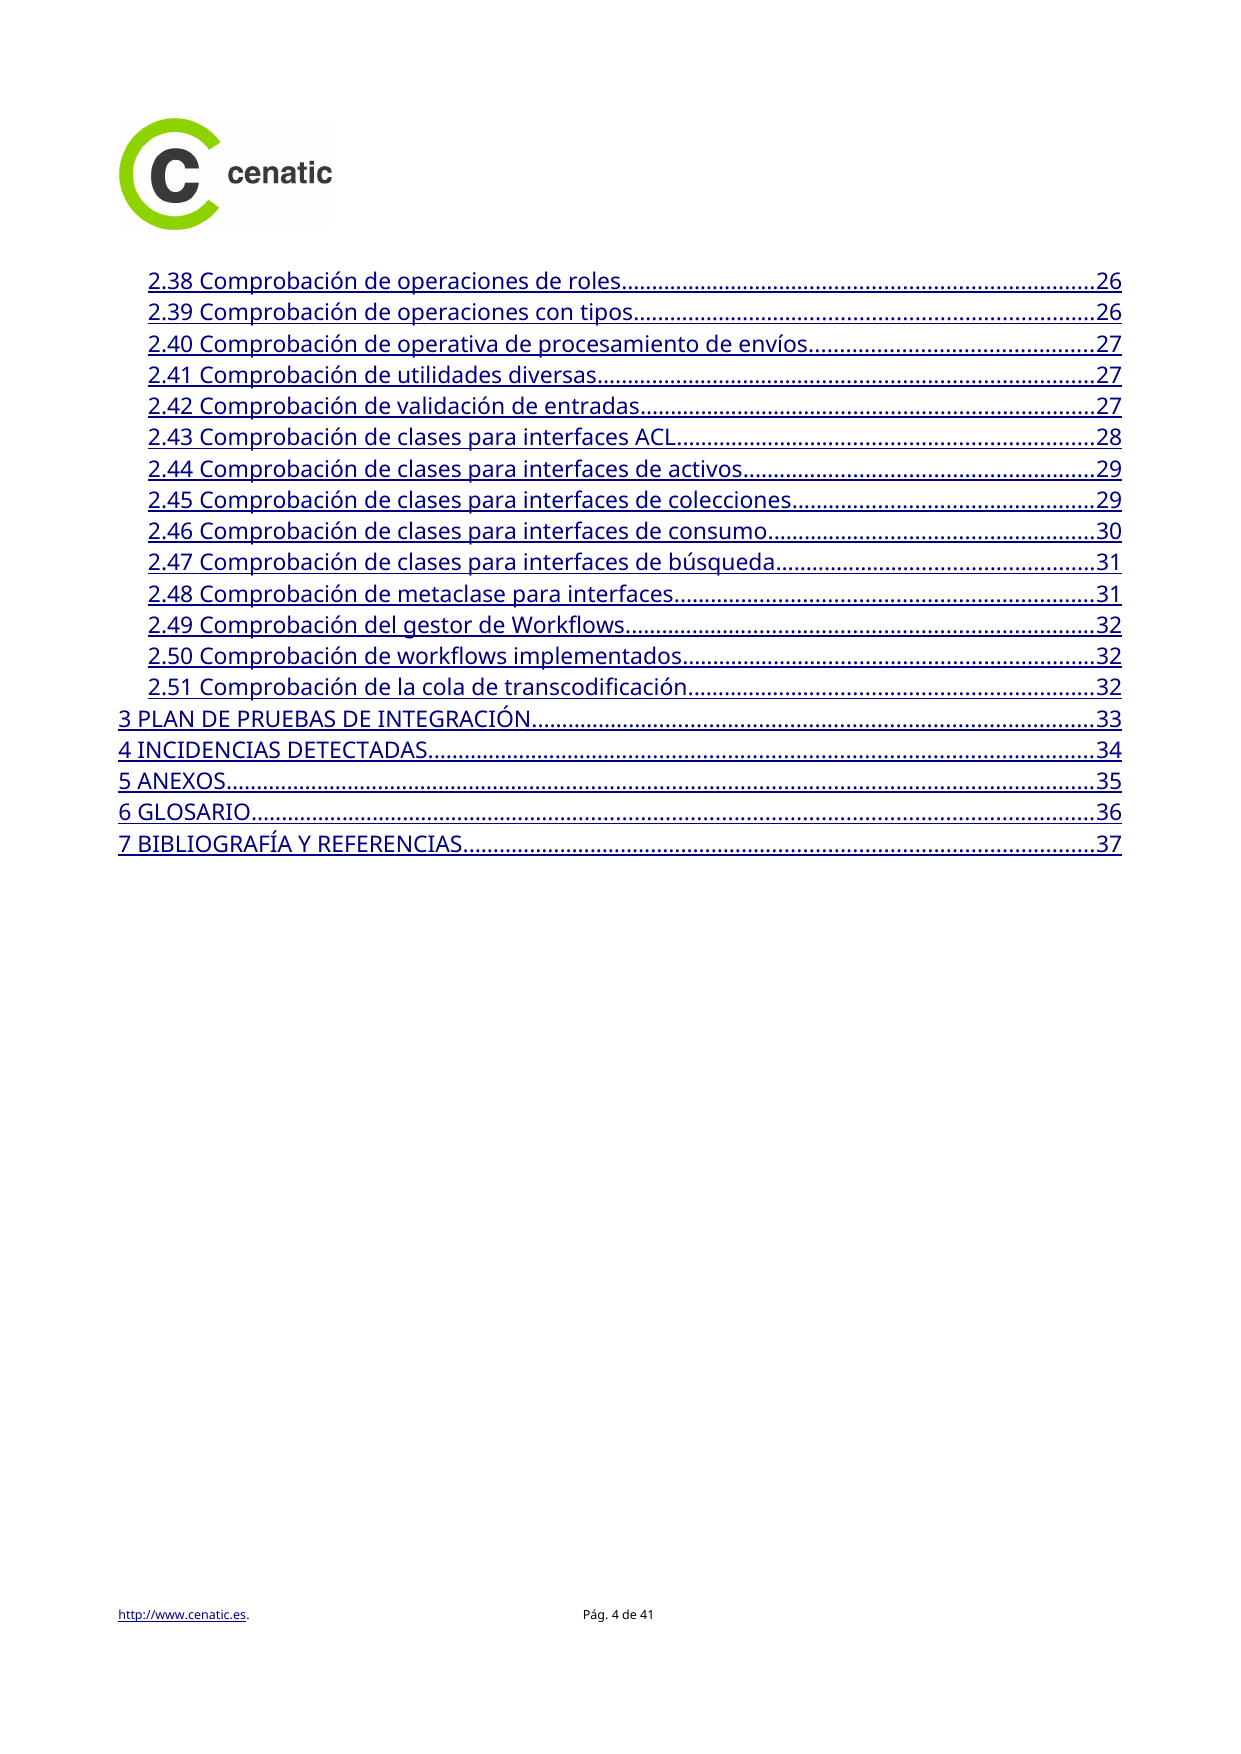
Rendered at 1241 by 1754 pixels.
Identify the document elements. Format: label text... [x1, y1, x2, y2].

text [148, 699, 1122, 703]
text 4 INCIDENCIAS DETECTADAS 34 [118, 734, 1122, 760]
text 2.46 Comprobación de clases para interfaces de consumo 30 [148, 515, 1122, 541]
text 5 ANEXOS 35 [118, 765, 1122, 791]
text 2.49 Comprobación del gestor de Workflows 32 [148, 609, 1122, 635]
text 2.43 Comprobación de clases para interfaces ACL 28 [148, 421, 1122, 448]
text 2.42 Comprobación de validación de entradas 27 [148, 390, 1122, 416]
text [118, 824, 1122, 828]
text 7 BIBLIOGRAFÍA Y REFERENCIAS 37 [118, 828, 1122, 854]
text 2.48 Comprobación de metaclase para interfaces 31 [148, 578, 1122, 604]
text 2.50 Comprobación de workflows implementados 32 [148, 640, 1122, 666]
text 2.47 Comprobación de clases para interfaces de búsqueda 31 [148, 546, 1122, 573]
text 3 PLAN DE PRUEBAS DE INTEGRACIÓN 33 [118, 703, 1122, 729]
text 2.39 Comprobación de operaciones con tipos 26 [148, 296, 1122, 323]
text 2.51 Comprobación de la cola de transcodificación 32 [148, 671, 1122, 698]
text 2.41 Comprobación de utilidades diversas 27 [148, 359, 1122, 385]
text [148, 449, 1122, 453]
text 2.40 Comprobación de operativa de procesamiento de envíos 27 [148, 328, 1122, 354]
text 2.38 Comprobación de operaciones de roles 26 [148, 265, 1122, 291]
text 6 GLOSARIO 36 [118, 796, 1122, 823]
text 2.45 Comprobación de clases para interfaces de colecciones 29 [148, 484, 1122, 510]
picture [119, 118, 332, 230]
text 2.44 Comprobación de clases para interfaces de activos 29 [148, 453, 1122, 479]
text [148, 324, 1122, 328]
text [148, 574, 1122, 578]
